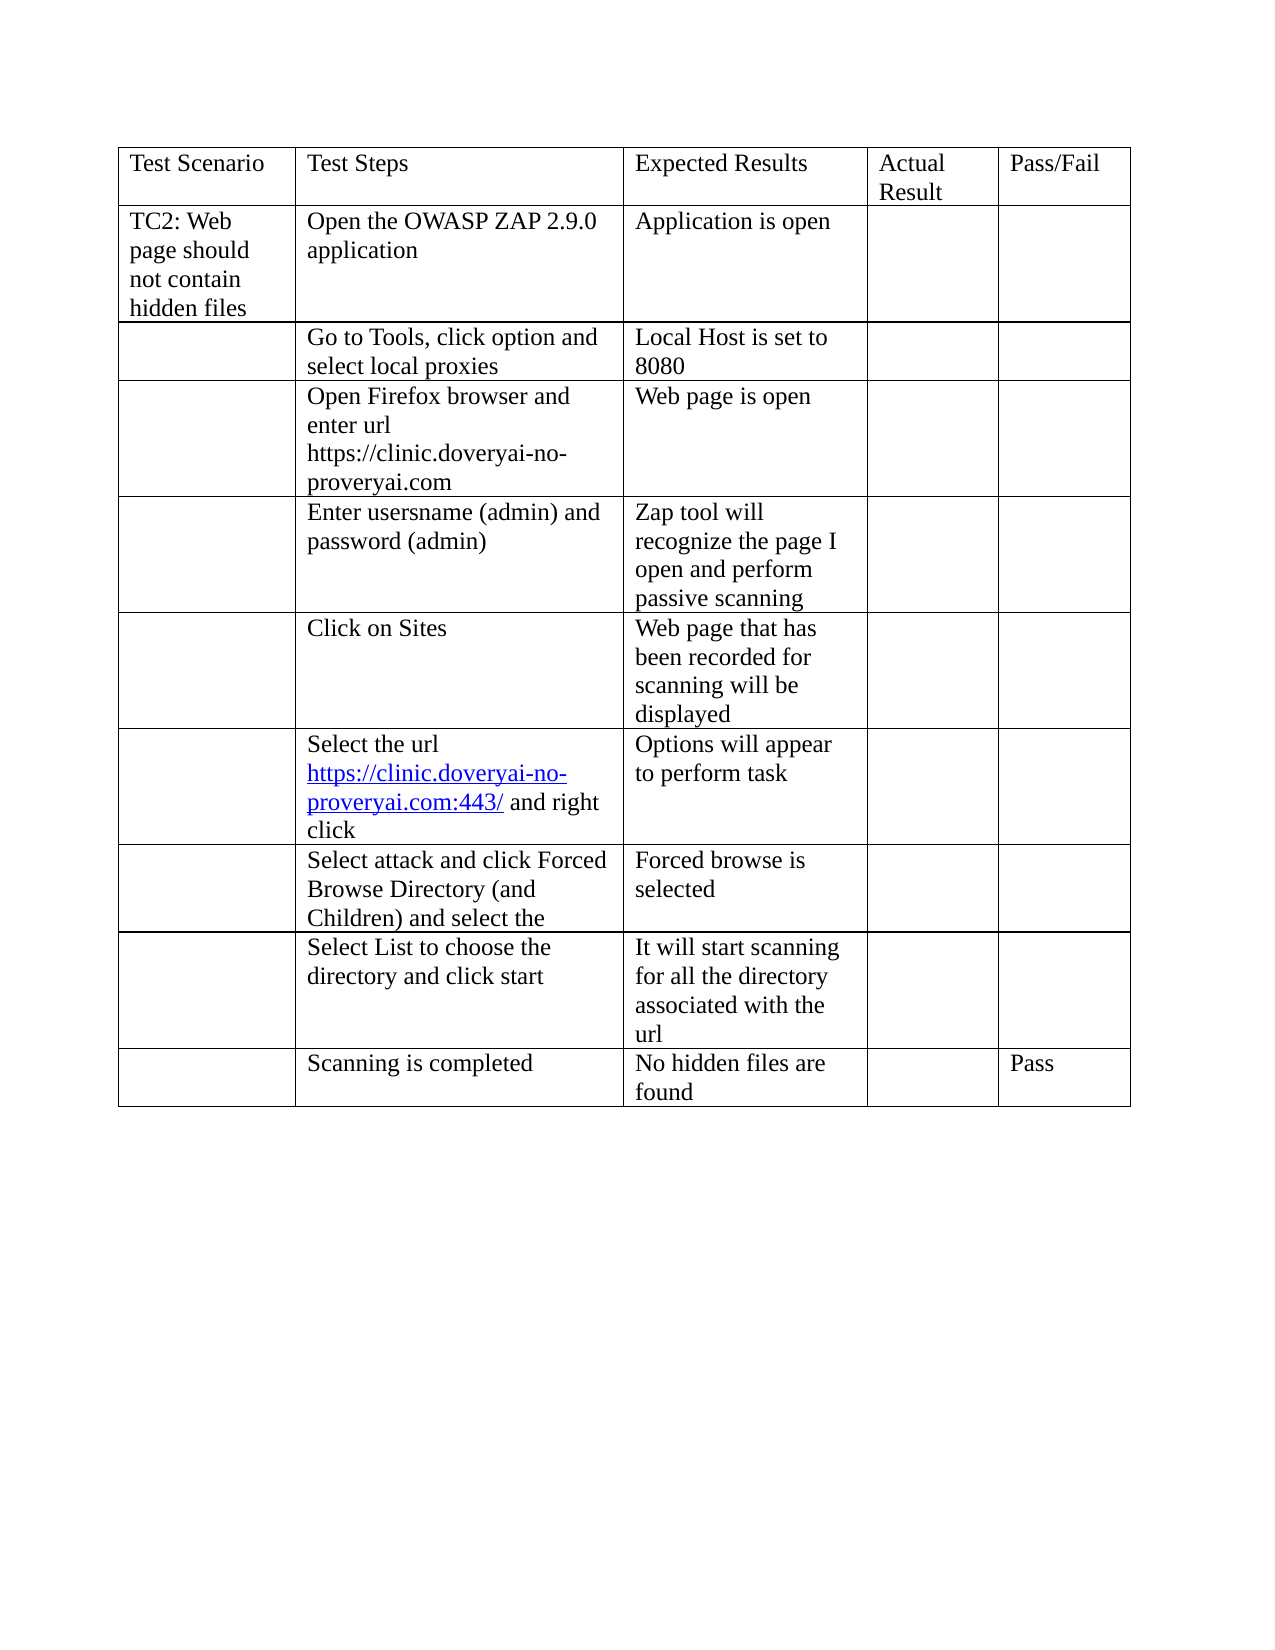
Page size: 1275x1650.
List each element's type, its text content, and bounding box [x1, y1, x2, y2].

table_cell [119, 845, 295, 931]
table_cell [999, 613, 1130, 728]
table_cell [868, 323, 998, 380]
table_header Test Steps [296, 148, 623, 205]
table_cell [868, 729, 998, 844]
table_cell [999, 206, 1130, 321]
table_header Actual Result [868, 148, 998, 205]
table_cell Web page that has been recorded for scanning will be displayed [624, 613, 867, 728]
table_cell No hidden files are found [624, 1049, 867, 1106]
table_cell [868, 933, 998, 1047]
table_cell Scanning is completed [296, 1049, 623, 1106]
table_cell [868, 497, 998, 612]
table_cell [119, 729, 295, 844]
table_cell Select attack and click Forced Browse Directory (and Children) and select the [296, 845, 623, 931]
table_cell [868, 381, 998, 496]
table_cell [999, 933, 1130, 1047]
table_cell Forced browse is selected [624, 845, 867, 931]
table_cell Application is open [624, 206, 867, 321]
table_cell Click on Sites [296, 613, 623, 728]
table_cell [999, 729, 1130, 844]
table_cell [119, 613, 295, 728]
table_cell [119, 497, 295, 612]
table_header Pass/Fail [999, 148, 1130, 205]
table_cell [999, 323, 1130, 380]
table_cell Zap tool will recognize the page I open and perform passive scanning [624, 497, 867, 612]
table_header Test Scenario [119, 148, 295, 205]
table_cell [999, 497, 1130, 612]
table_cell [868, 613, 998, 728]
table_cell [868, 1049, 998, 1106]
table_cell Select the url https://clinic.doveryai-no-proveryai.com:443/ and right click [296, 729, 623, 844]
table_cell Local Host is set to 8080 [624, 323, 867, 380]
table_cell [868, 845, 998, 931]
table_cell TC2: Web page should not contain hidden files [119, 206, 295, 321]
table_cell Pass [999, 1049, 1130, 1106]
table_cell [119, 323, 295, 380]
table_cell [119, 1049, 295, 1106]
table_cell [999, 845, 1130, 931]
table_cell Enter usersname (admin) and password (admin) [296, 497, 623, 612]
table_cell [999, 381, 1130, 496]
table_cell Options will appear to perform task [624, 729, 867, 844]
table_cell Open the OWASP ZAP 2.9.0 application [296, 206, 623, 321]
table_cell [119, 933, 295, 1047]
table_cell It will start scanning for all the directory associated with the url [624, 933, 867, 1047]
table_cell Go to Tools, click option and select local proxies [296, 323, 623, 380]
table_cell Open Firefox browser and enter url https://clinic.doveryai-no-proveryai.com [296, 381, 623, 496]
table_cell [119, 381, 295, 496]
table_cell [868, 206, 998, 321]
table_header Expected Results [624, 148, 867, 205]
table_cell Web page is open [624, 381, 867, 496]
table_cell Select List to choose the directory and click start [296, 933, 623, 1047]
